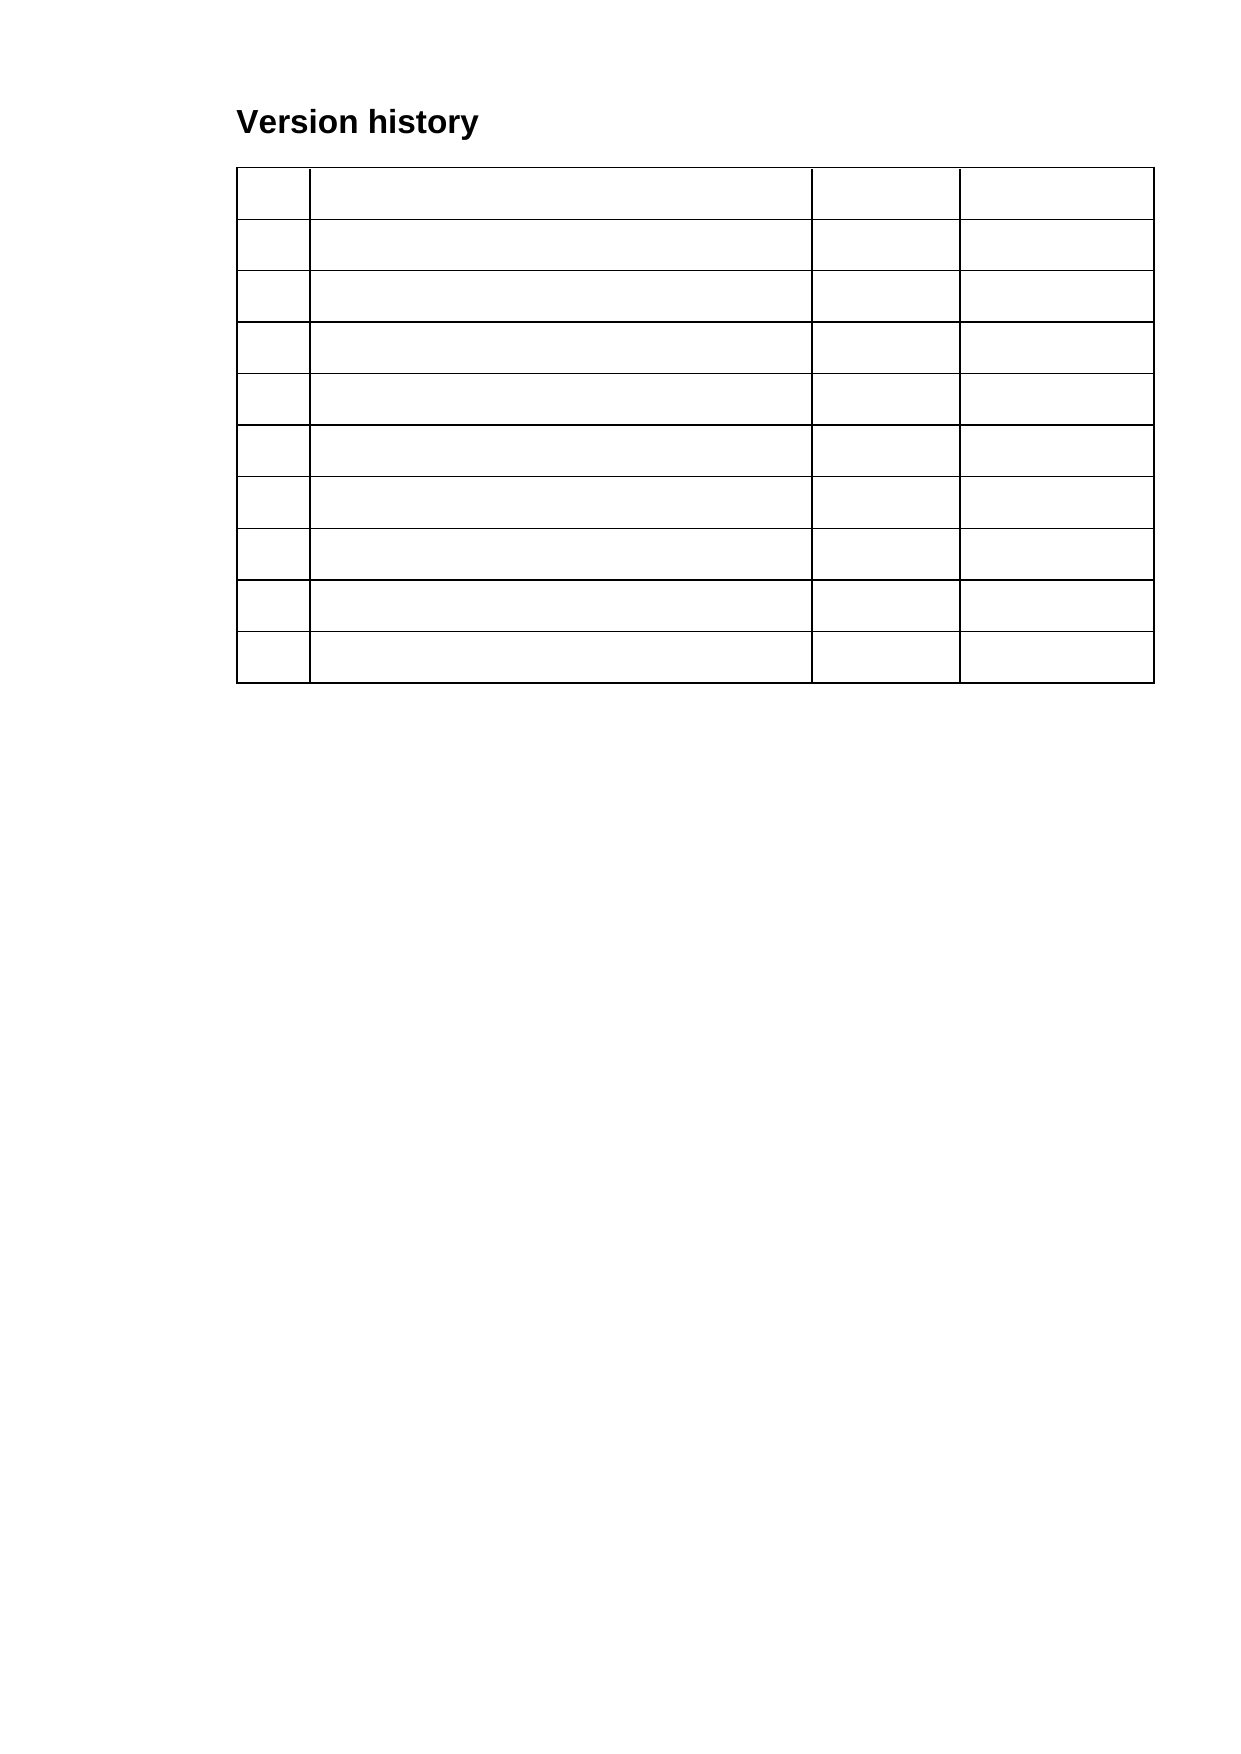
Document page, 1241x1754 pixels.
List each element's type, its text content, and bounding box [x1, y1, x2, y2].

table_cell [961, 271, 1153, 321]
table_cell [961, 632, 1153, 682]
table_cell [961, 323, 1153, 373]
table_cell [238, 374, 309, 424]
table_cell [813, 374, 959, 424]
table_cell [238, 529, 309, 579]
table_cell [961, 529, 1153, 579]
table_cell [311, 426, 811, 476]
table_cell [813, 271, 959, 321]
table_header [813, 168, 960, 218]
table_cell [238, 323, 309, 373]
table_cell [813, 323, 959, 373]
table_cell [813, 632, 959, 682]
table_cell [311, 374, 811, 424]
table_header [311, 168, 812, 218]
table_cell [311, 529, 811, 579]
table_header [238, 168, 310, 218]
table_cell [813, 529, 959, 579]
table_cell [311, 477, 811, 527]
table_header [961, 168, 1153, 218]
table_cell [238, 271, 309, 321]
table_cell [311, 323, 811, 373]
table_cell [961, 581, 1153, 631]
table_cell [961, 374, 1153, 424]
table_cell [813, 426, 959, 476]
table_cell [813, 477, 959, 527]
table_cell [238, 220, 309, 269]
table_cell [311, 632, 811, 682]
table_cell [311, 220, 811, 269]
table_cell [238, 632, 309, 682]
table_cell [813, 581, 959, 631]
table_cell [961, 426, 1153, 476]
table_cell [311, 581, 811, 631]
table_cell [238, 426, 309, 476]
table_cell [961, 477, 1153, 527]
table_cell [311, 271, 811, 321]
table_cell [961, 220, 1153, 269]
table_cell [238, 477, 309, 527]
table_cell [813, 220, 959, 269]
table_cell [238, 581, 309, 631]
text Version history [236, 102, 1181, 141]
